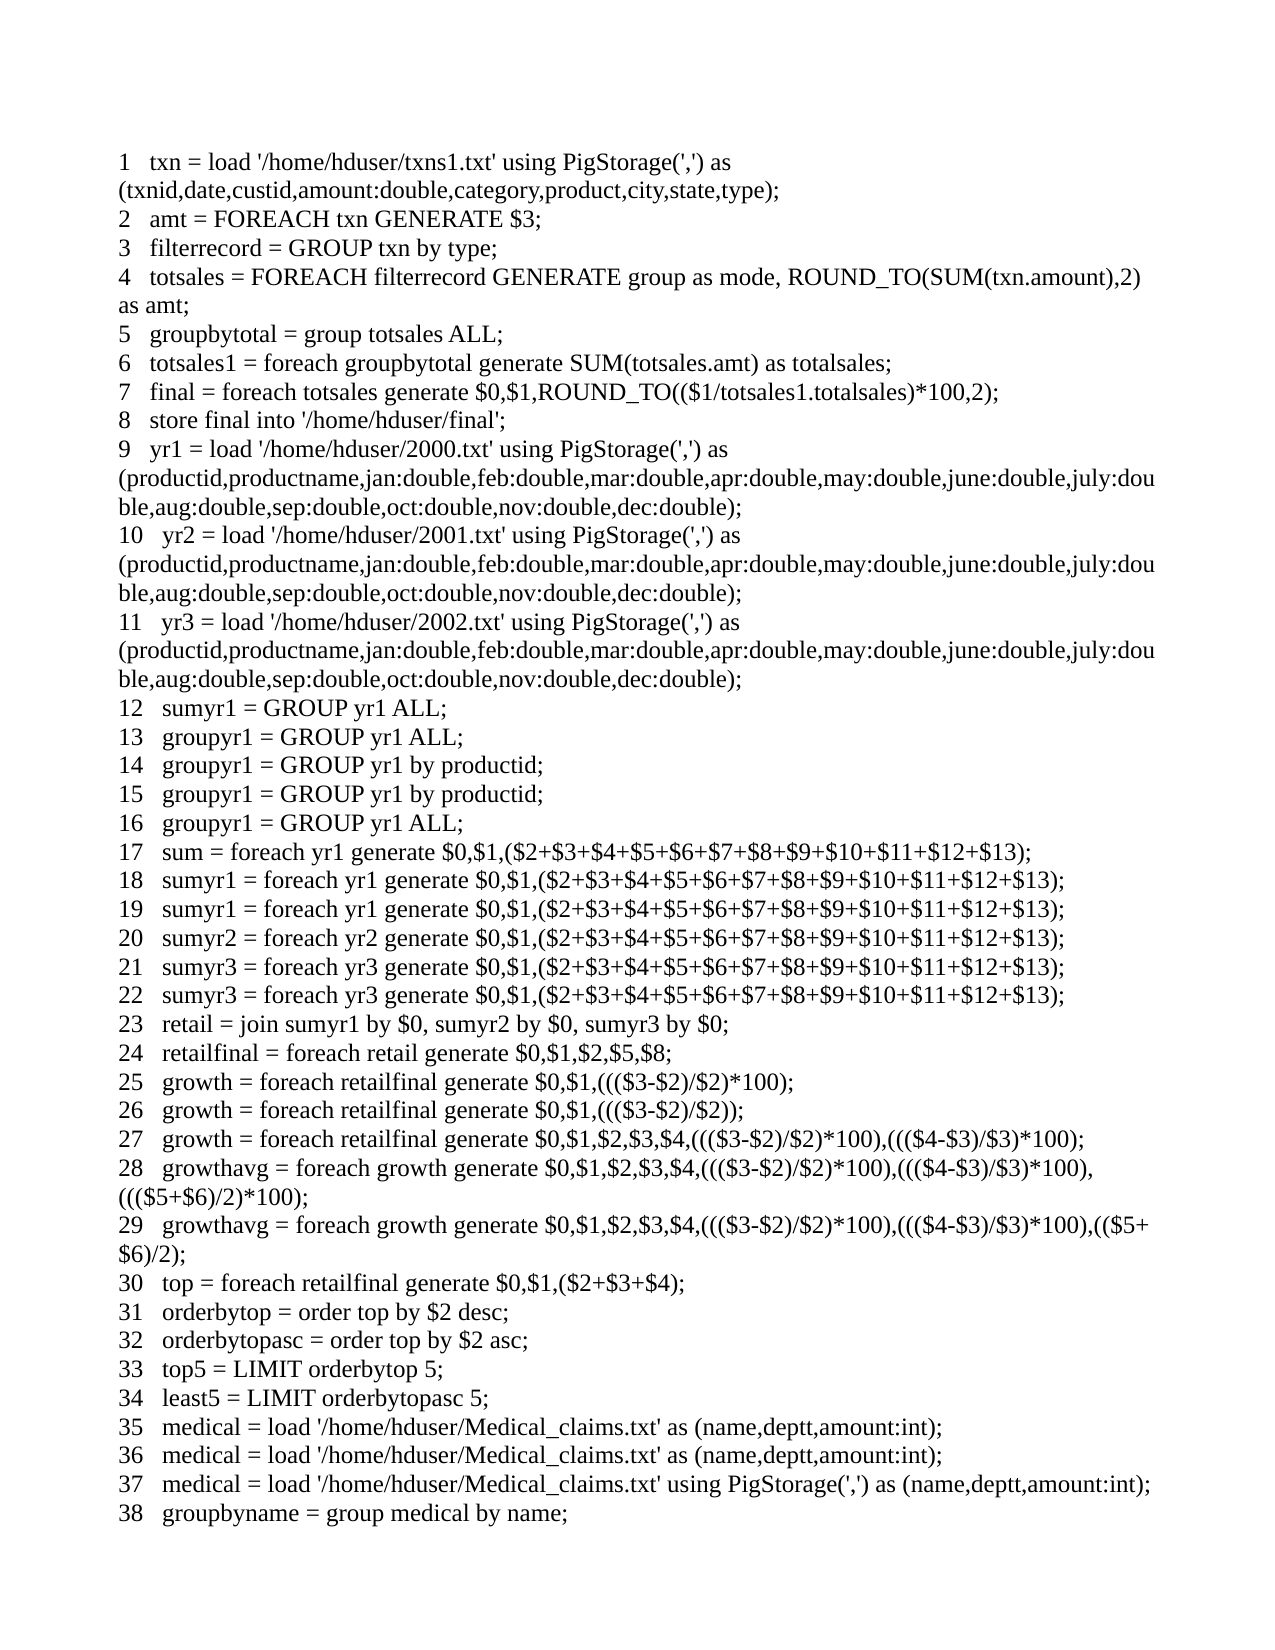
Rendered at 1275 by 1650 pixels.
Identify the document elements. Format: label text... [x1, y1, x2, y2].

text 26 growth = foreach retailfinal generate $0,$1,((($3-$2)/$2)); [118, 1096, 1157, 1124]
text 11 yr3 = load '/home/hduser/2002.txt' using PigStorage(',') as (productid,productname,jan:double,feb:double,mar:double,apr:double,may:double,june:double,july:double,aug:double,sep:double,oct:double,nov:double,dec:double); [118, 607, 1157, 693]
text 37 medical = load '/home/hduser/Medical_claims.txt' using PigStorage(',') as (name,deptt,amount:int); [118, 1469, 1157, 1498]
text 23 retail = join sumyr1 by $0, sumyr2 by $0, sumyr3 by $0; [118, 1009, 1157, 1038]
text 28 growthavg = foreach growth generate $0,$1,$2,$3,$4,((($3-$2)/$2)*100),((($4-$3)/$3)*100),((($5+$6)/2)*100); [118, 1153, 1157, 1211]
text 30 top = foreach retailfinal generate $0,$1,($2+$3+$4); [118, 1268, 1157, 1297]
text 21 sumyr3 = foreach yr3 generate $0,$1,($2+$3+$4+$5+$6+$7+$8+$9+$10+$11+$12+$13); [118, 952, 1157, 981]
text 6 totsales1 = foreach groupbytotal generate SUM(totsales.amt) as totalsales; [118, 348, 1157, 377]
text 7 final = foreach totsales generate $0,$1,ROUND_TO(($1/totsales1.totalsales)*100,2); [118, 377, 1157, 406]
text 18 sumyr1 = foreach yr1 generate $0,$1,($2+$3+$4+$5+$6+$7+$8+$9+$10+$11+$12+$13); [118, 866, 1157, 894]
text 9 yr1 = load '/home/hduser/2000.txt' using PigStorage(',') as (productid,productname,jan:double,feb:double,mar:double,apr:double,may:double,june:double,july:double,aug:double,sep:double,oct:double,nov:double,dec:double); [118, 434, 1157, 521]
text 33 top5 = LIMIT orderbytop 5; [118, 1354, 1157, 1383]
text 29 growthavg = foreach growth generate $0,$1,$2,$3,$4,((($3-$2)/$2)*100),((($4-$3)/$3)*100),(($5+$6)/2); [118, 1211, 1157, 1268]
text 36 medical = load '/home/hduser/Medical_claims.txt' as (name,deptt,amount:int); [118, 1441, 1157, 1469]
text 35 medical = load '/home/hduser/Medical_claims.txt' as (name,deptt,amount:int); [118, 1412, 1157, 1441]
text 15 groupyr1 = GROUP yr1 by productid; [118, 779, 1157, 808]
text 13 groupyr1 = GROUP yr1 ALL; [118, 722, 1157, 751]
text 22 sumyr3 = foreach yr3 generate $0,$1,($2+$3+$4+$5+$6+$7+$8+$9+$10+$11+$12+$13); [118, 981, 1157, 1009]
text 34 least5 = LIMIT orderbytopasc 5; [118, 1383, 1157, 1412]
text 31 orderbytop = order top by $2 desc; [118, 1297, 1157, 1326]
text 12 sumyr1 = GROUP yr1 ALL; [118, 693, 1157, 722]
text 3 filterrecord = GROUP txn by type; [118, 233, 1157, 262]
text 10 yr2 = load '/home/hduser/2001.txt' using PigStorage(',') as (productid,productname,jan:double,feb:double,mar:double,apr:double,may:double,june:double,july:double,aug:double,sep:double,oct:double,nov:double,dec:double); [118, 521, 1157, 607]
text 8 store final into '/home/hduser/final'; [118, 406, 1157, 434]
text 1 txn = load '/home/hduser/txns1.txt' using PigStorage(',') as (txnid,date,custid,amount:double,category,product,city,state,type); [118, 147, 1157, 204]
text 4 totsales = FOREACH filterrecord GENERATE group as mode, ROUND_TO(SUM(txn.amount),2) as amt; [118, 262, 1157, 319]
text 5 groupbytotal = group totsales ALL; [118, 319, 1157, 348]
text 16 groupyr1 = GROUP yr1 ALL; [118, 808, 1157, 837]
text 20 sumyr2 = foreach yr2 generate $0,$1,($2+$3+$4+$5+$6+$7+$8+$9+$10+$11+$12+$13); [118, 923, 1157, 952]
text 32 orderbytopasc = order top by $2 asc; [118, 1326, 1157, 1354]
text 27 growth = foreach retailfinal generate $0,$1,$2,$3,$4,((($3-$2)/$2)*100),((($4-$3)/$3)*100); [118, 1124, 1157, 1153]
text 24 retailfinal = foreach retail generate $0,$1,$2,$5,$8; [118, 1038, 1157, 1067]
text 14 groupyr1 = GROUP yr1 by productid; [118, 751, 1157, 779]
text 25 growth = foreach retailfinal generate $0,$1,((($3-$2)/$2)*100); [118, 1067, 1157, 1096]
text 19 sumyr1 = foreach yr1 generate $0,$1,($2+$3+$4+$5+$6+$7+$8+$9+$10+$11+$12+$13); [118, 894, 1157, 923]
text 38 groupbyname = group medical by name; [118, 1498, 1157, 1527]
text 17 sum = foreach yr1 generate $0,$1,($2+$3+$4+$5+$6+$7+$8+$9+$10+$11+$12+$13); [118, 837, 1157, 866]
text 2 amt = FOREACH txn GENERATE $3; [118, 204, 1157, 233]
